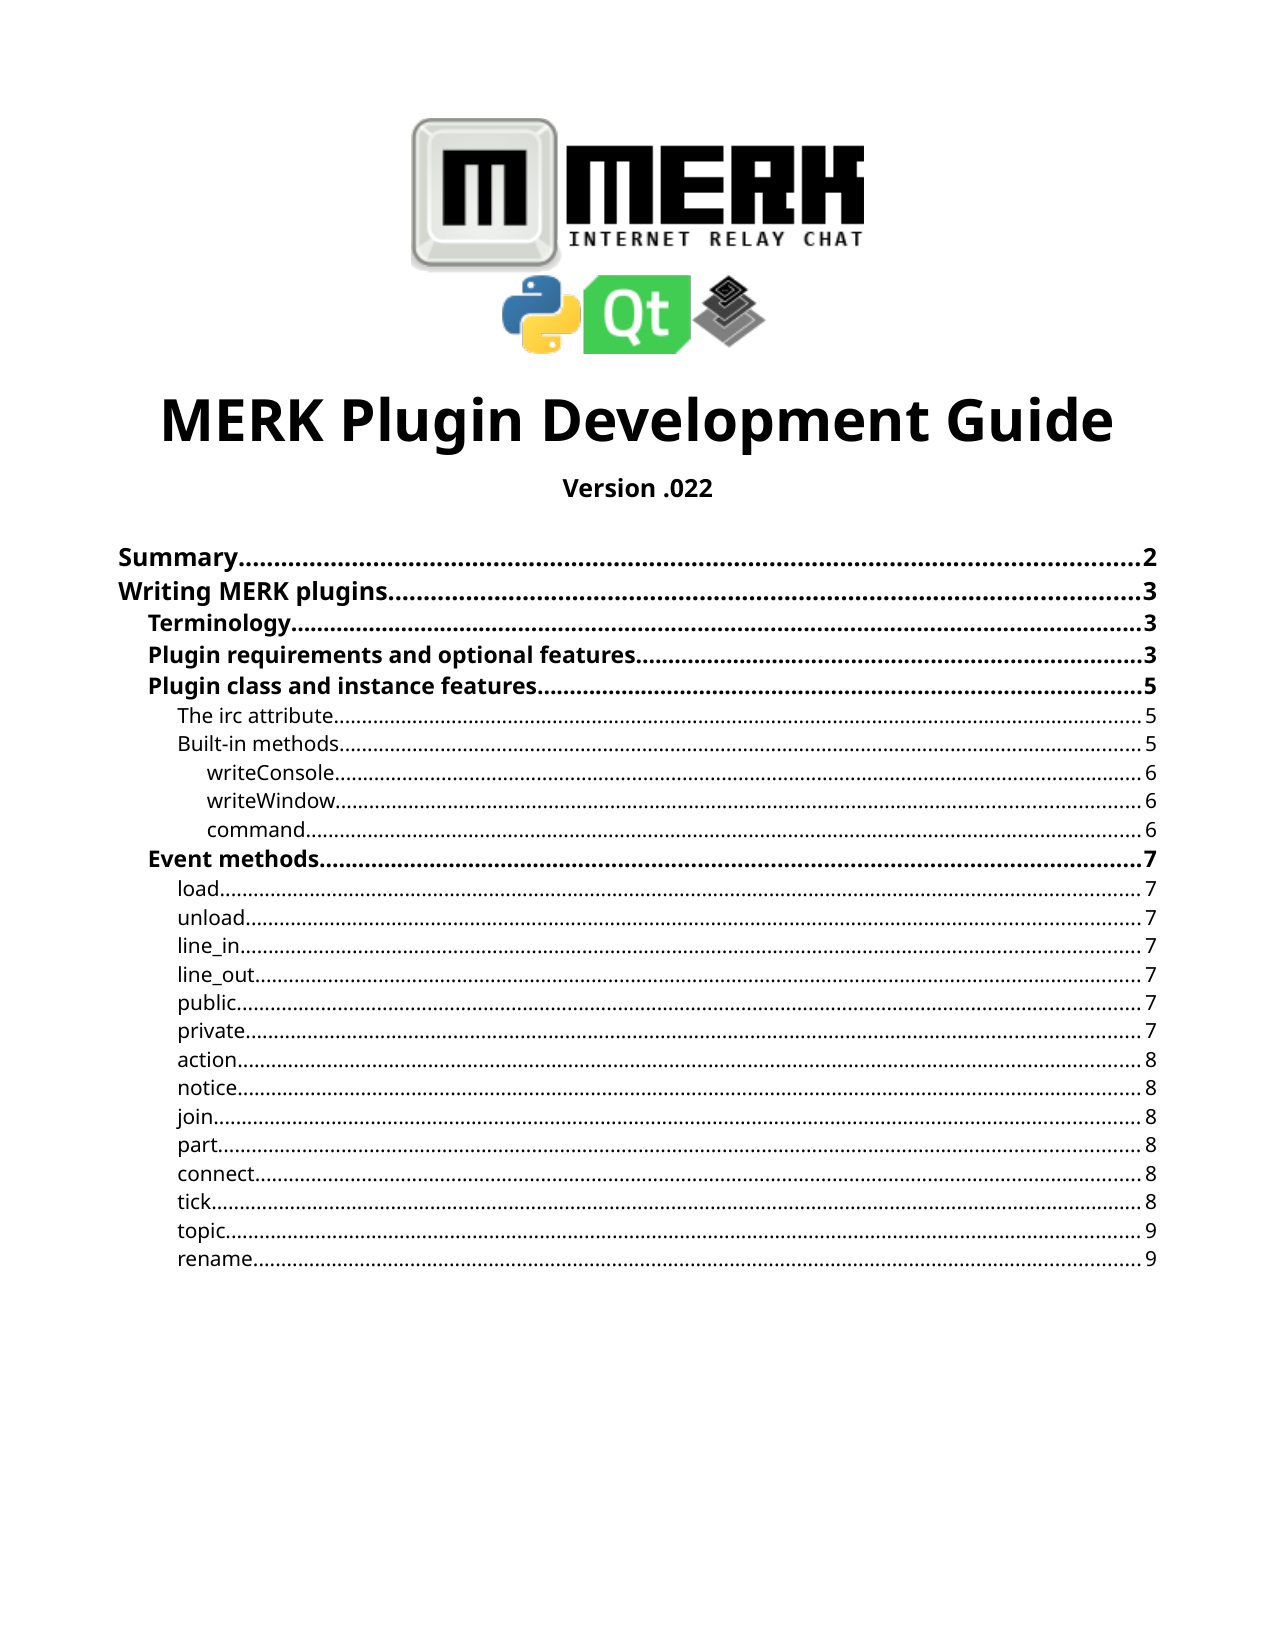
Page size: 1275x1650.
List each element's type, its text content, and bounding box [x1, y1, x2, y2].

table_header [118, 118, 411, 354]
text load 7 [177, 874, 1157, 903]
text join 8 [177, 1102, 1157, 1130]
text private 7 [177, 1017, 1157, 1045]
text Writing MERK plugins 3 [118, 573, 1157, 607]
text line_out 7 [177, 960, 1157, 988]
text command 6 [207, 815, 1157, 843]
text writeConsole 6 [207, 758, 1157, 786]
text Plugin class and instance features 5 [148, 670, 1157, 701]
text Plugin requirements and optional features 3 [148, 638, 1157, 670]
text The irc attribute 5 [177, 701, 1157, 729]
text writeWindow 6 [207, 786, 1157, 815]
text unload 7 [177, 903, 1157, 931]
text public 7 [177, 988, 1157, 1017]
text action 8 [177, 1045, 1157, 1073]
text tick 8 [177, 1187, 1157, 1216]
table_cell Version .022 [118, 471, 1157, 505]
text part 8 [177, 1130, 1157, 1159]
text notice 8 [177, 1073, 1157, 1102]
text connect 8 [177, 1159, 1157, 1187]
text line_in 7 [177, 931, 1157, 960]
picture [411, 118, 864, 354]
text rename 9 [177, 1244, 1157, 1273]
text Summary 2 [118, 539, 1157, 573]
table_cell MERK Plugin Development Guide [118, 354, 1157, 471]
text Built-in methods 5 [177, 729, 1157, 758]
table_header [864, 118, 1157, 354]
text topic 9 [177, 1216, 1157, 1244]
text Event methods 7 [148, 843, 1157, 874]
text Terminology 3 [148, 607, 1157, 638]
